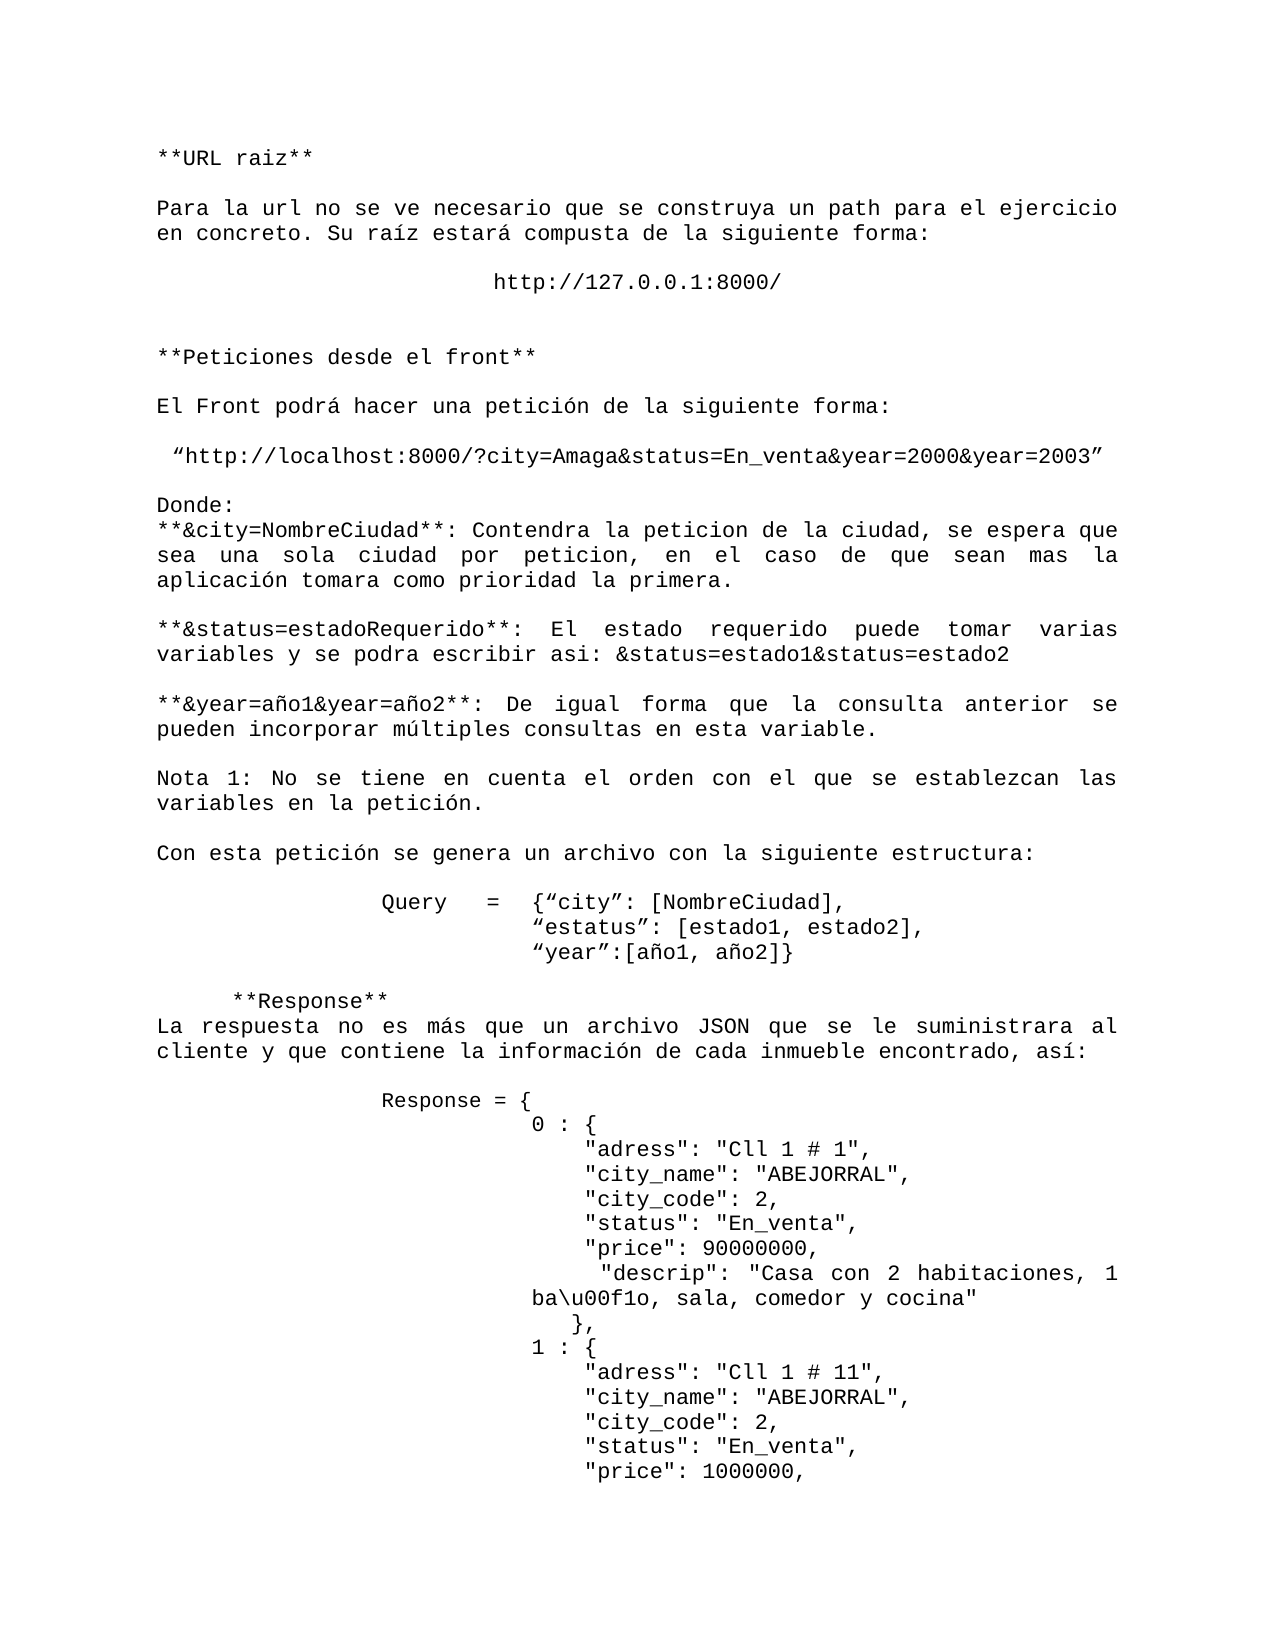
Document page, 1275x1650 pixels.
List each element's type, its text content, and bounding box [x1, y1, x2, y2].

text Para la url no se ve necesario que se construya un path para el ejercicio en concreto. Su raíz estará compusta de la siguiente forma: [156, 197, 1118, 247]
text El Front podrá hacer una petición de la siguiente forma: [156, 396, 1118, 420]
text Nota 1: No se tiene en cuenta el orden con el que se establezcan las variables en la petición. [156, 767, 1118, 817]
text **Response** [156, 991, 1118, 1015]
text “http://localhost:8000/?city=Amaga&status=En_venta&year=2000&year=2003” [156, 445, 1118, 470]
text La respuesta no es más que un archivo JSON que se le suministrara al cliente y que contiene la información de cada inmueble encontrado, así: [156, 1015, 1118, 1065]
text "status": "En_venta", [531, 1212, 1118, 1237]
text }, [531, 1312, 1118, 1336]
text **&status=estadoRequerido**: El estado requerido puede tomar varias variables y se podra escribir asi: &status=estado1&status=estado2 [156, 619, 1118, 668]
text 1 : { [531, 1336, 1118, 1361]
text "city_code": 2, [531, 1411, 1118, 1436]
text **Peticiones desde el front** [156, 346, 1118, 371]
text “year”:[año1, año2]} [456, 941, 1118, 966]
text Con esta petición se genera un archivo con la siguiente estructura: [156, 842, 1118, 867]
text "adress": "Cll 1 # 1", [531, 1138, 1118, 1163]
text "adress": "Cll 1 # 11", [531, 1361, 1118, 1386]
text "price": 90000000, [531, 1237, 1118, 1262]
text "city_code": 2, [531, 1188, 1118, 1212]
text Response = { [381, 1090, 1118, 1113]
text "descrip": "Casa con 2 habitaciones, 1 ba\u00f1o, sala, comedor y cocina" [531, 1262, 1118, 1312]
text **&year=año1&year=año2**: De igual forma que la consulta anterior se pueden incorporar múltiples consultas en esta variable. [156, 693, 1118, 743]
text http://127.0.0.1:8000/ [156, 272, 1118, 296]
text "city_name": "ABEJORRAL", [531, 1386, 1118, 1411]
text 0 : { [531, 1113, 1118, 1138]
text Donde: [156, 495, 1118, 519]
text **URL raiz** [156, 148, 1118, 172]
text “estatus”: [estado1, estado2], [456, 916, 1118, 941]
text "price": 1000000, [531, 1460, 1118, 1485]
text **&city=NombreCiudad**: Contendra la peticion de la ciudad, se espera que sea una sola ciudad por peticion, en el caso de que sean mas la aplicación tomara como prioridad la primera. [156, 519, 1118, 594]
text "status": "En_venta", [531, 1436, 1118, 1460]
text Query = {“city”: [NombreCiudad], [306, 891, 1118, 916]
text "city_name": "ABEJORRAL", [531, 1163, 1118, 1188]
